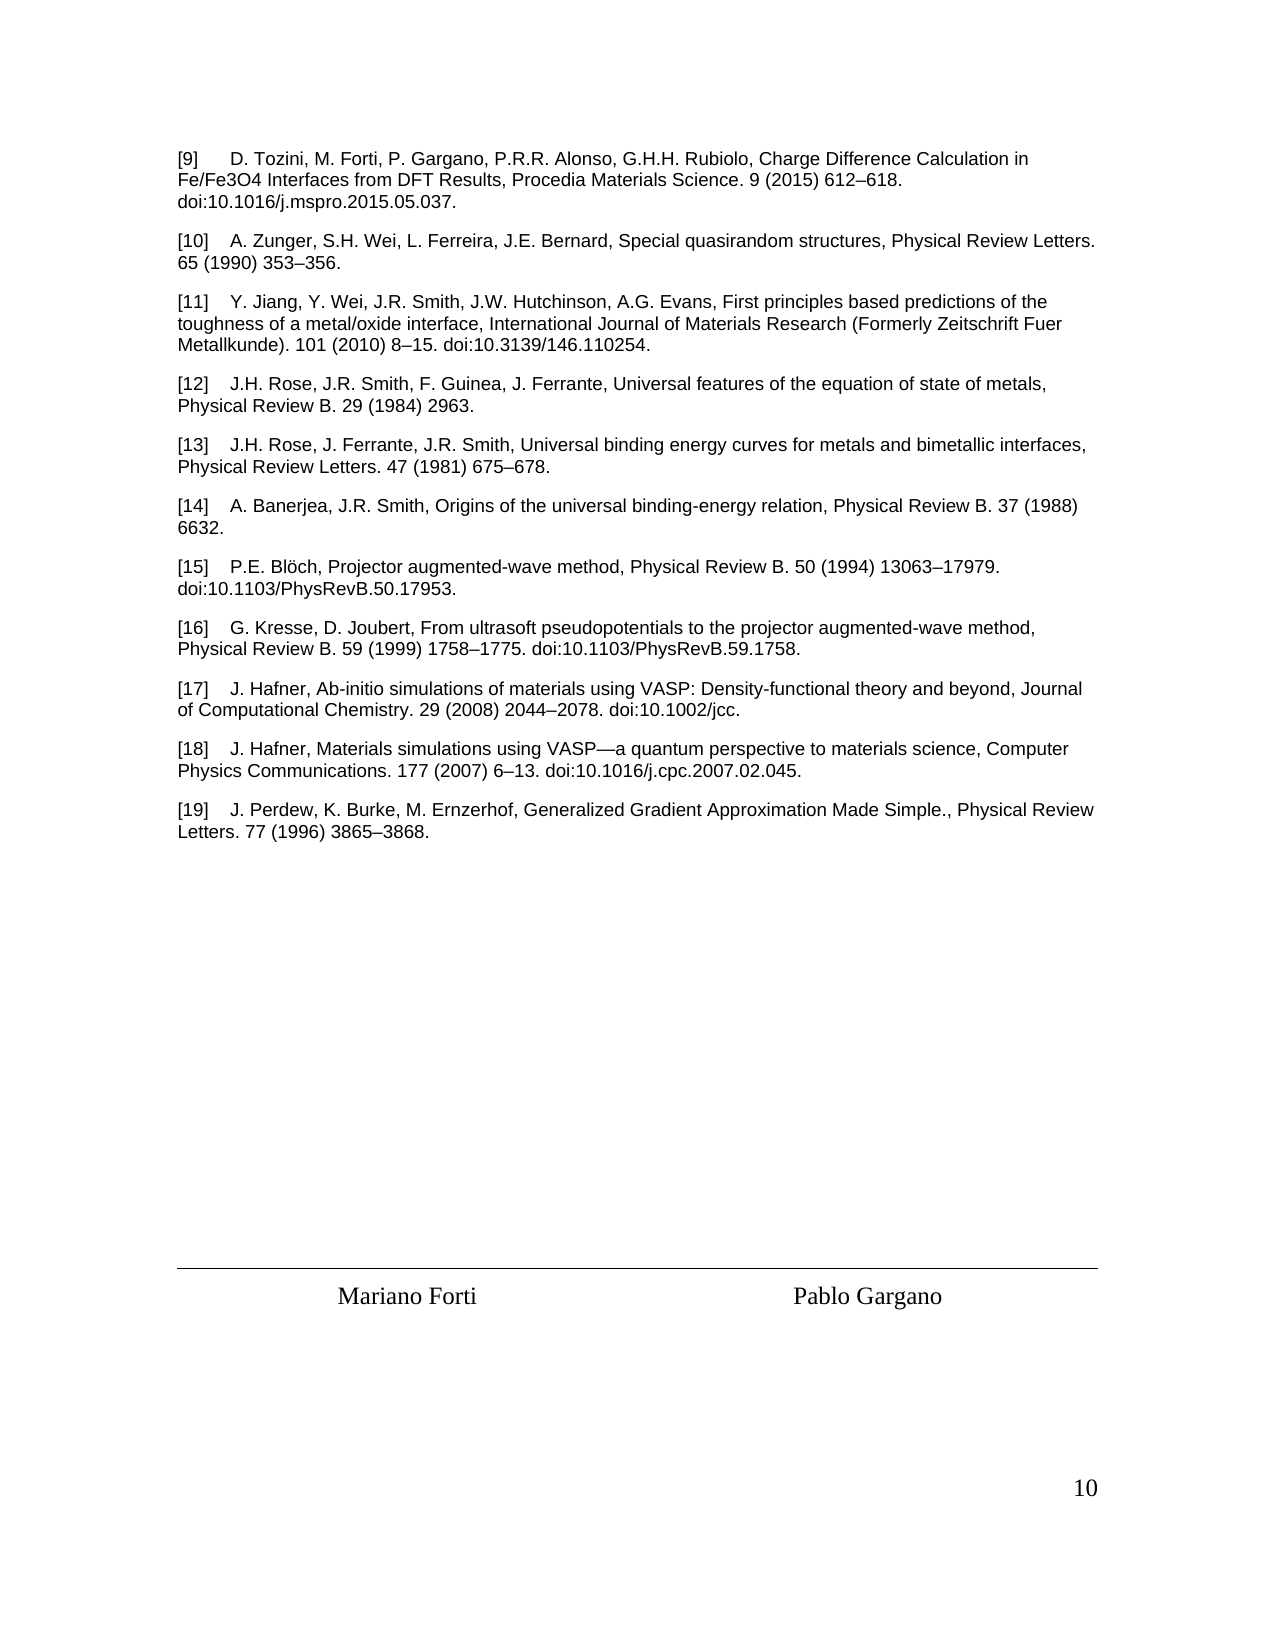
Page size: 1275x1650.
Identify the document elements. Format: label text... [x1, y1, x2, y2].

text [17] J. Hafner, Ab-initio simulations of materials using VASP: Density-functional theory and beyond, Journal of Computational Chemistry. 29 (2008) 2044–2078. doi:10.1002/jcc. [177, 677, 1098, 721]
text [10] A. Zunger, S.H. Wei, L. Ferreira, J.E. Bernard, Special quasirandom structures, Physical Review Letters. 65 (1990) 353–356. [177, 230, 1098, 273]
text [15] P.E. Blöch, Projector augmented-wave method, Physical Review B. 50 (1994) 13063–17979. doi:10.1103/PhysRevB.50.17953. [177, 556, 1098, 599]
text [19] J. Perdew, K. Burke, M. Ernzerhof, Generalized Gradient Approximation Made Simple., Physical Review Letters. 77 (1996) 3865–3868. [177, 799, 1098, 842]
text [14] A. Banerjea, J.R. Smith, Origins of the universal binding-energy relation, Physical Review B. 37 (1988) 6632. [177, 495, 1098, 538]
table_header Mariano Forti [177, 1269, 637, 1321]
text [16] G. Kresse, D. Joubert, From ultrasoft pseudopotentials to the projector augmented-wave method, Physical Review B. 59 (1999) 1758–1775. doi:10.1103/PhysRevB.59.1758. [177, 617, 1098, 660]
text [11] Y. Jiang, Y. Wei, J.R. Smith, J.W. Hutchinson, A.G. Evans, First principles based predictions of the toughness of a metal/oxide interface, International Journal of Materials Research (Formerly Zeitschrift Fuer Metallkunde). 101 (2010) 8–15. doi:10.3139/146.110254. [177, 291, 1098, 356]
text [18] J. Hafner, Materials simulations using VASP—a quantum perspective to materials science, Computer Physics Communications. 177 (2007) 6–13. doi:10.1016/j.cpc.2007.02.045. [177, 738, 1098, 781]
text [12] J.H. Rose, J.R. Smith, F. Guinea, J. Ferrante, Universal features of the equation of state of metals, Physical Review B. 29 (1984) 2963. [177, 373, 1098, 416]
text [13] J.H. Rose, J. Ferrante, J.R. Smith, Universal binding energy curves for metals and bimetallic interfaces, Physical Review Letters. 47 (1981) 675–678. [177, 434, 1098, 477]
text [9] D. Tozini, M. Forti, P. Gargano, P.R.R. Alonso, G.H.H. Rubiolo, Charge Difference Calculation in Fe/Fe3O4 Interfaces from DFT Results, Procedia Materials Science. 9 (2015) 612–618. doi:10.1016/j.mspro.2015.05.037. [177, 148, 1098, 212]
table_header Pablo Gargano [638, 1269, 1098, 1321]
